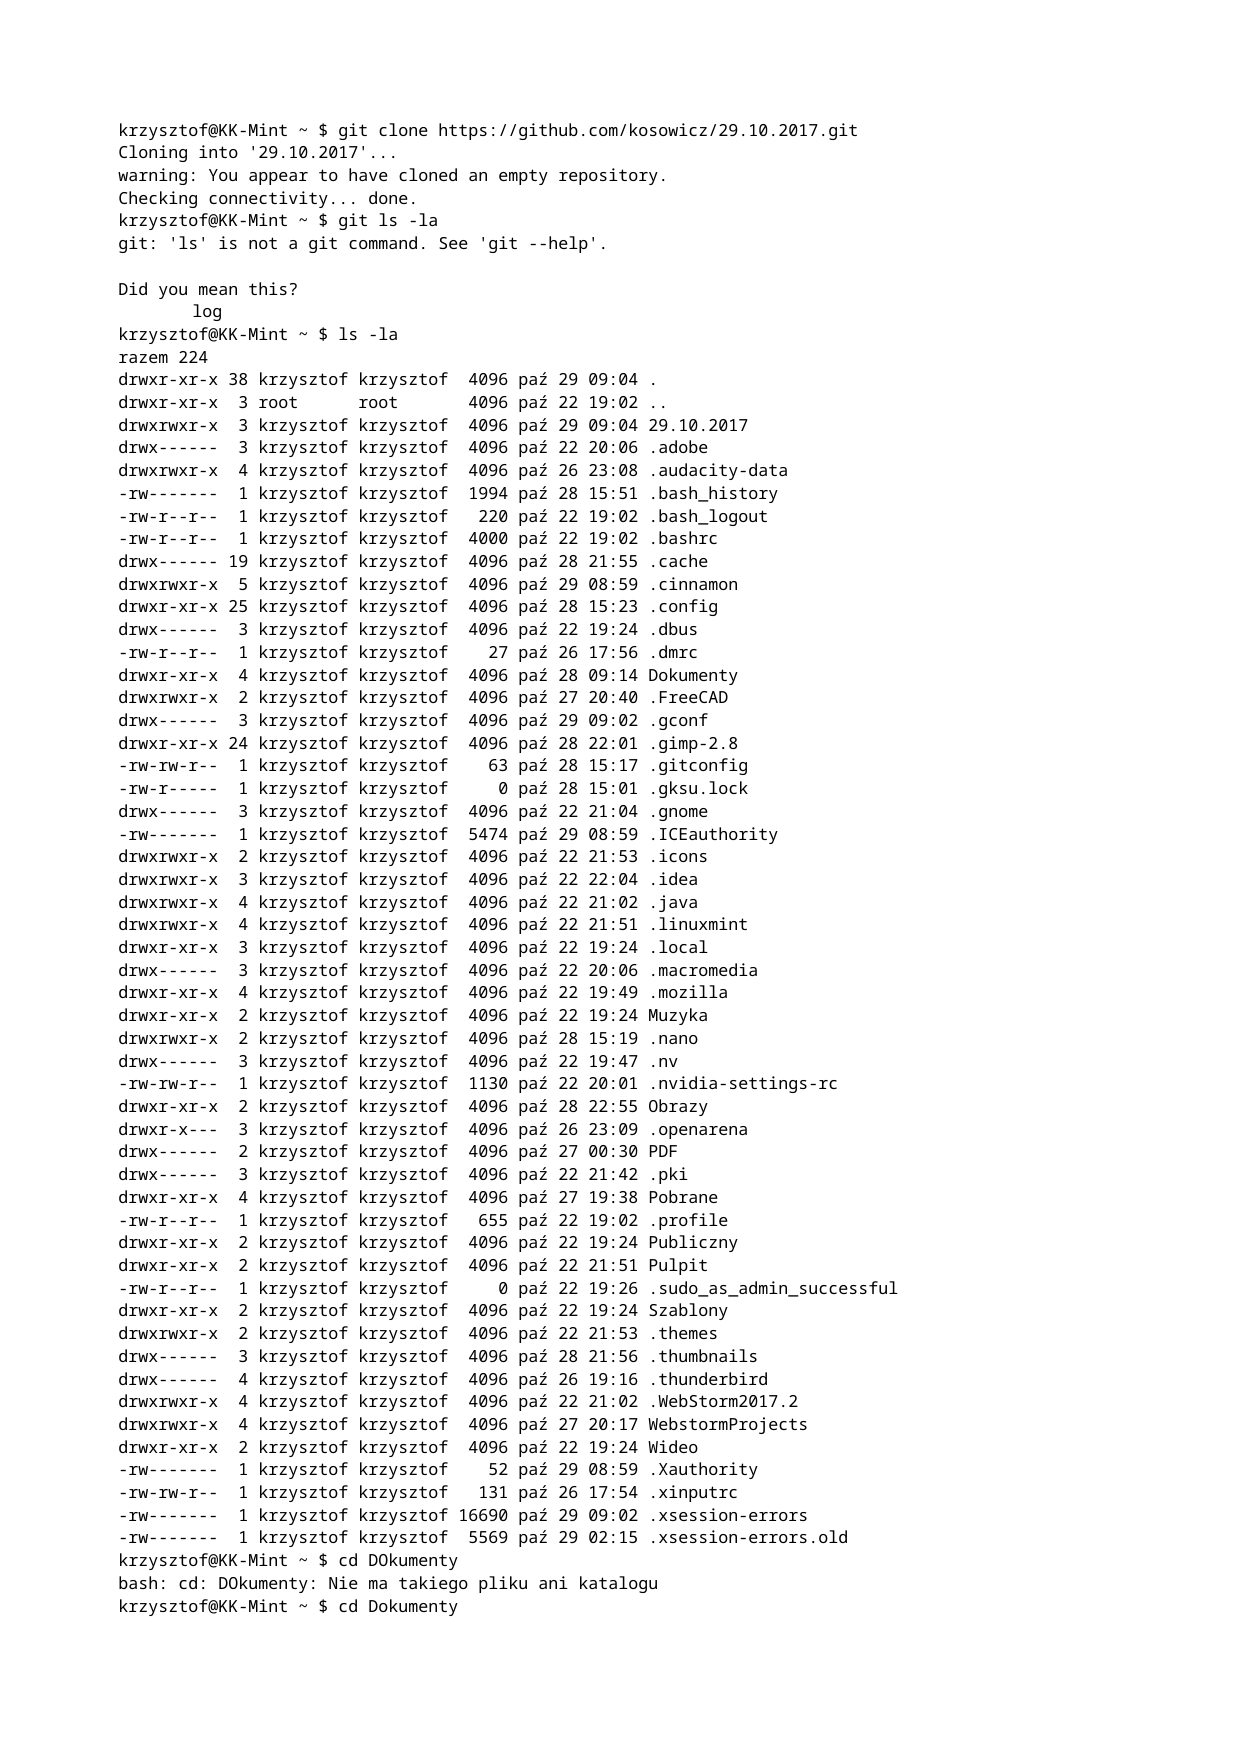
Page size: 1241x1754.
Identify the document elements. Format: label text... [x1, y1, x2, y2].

text drwx------ 3 krzysztof krzysztof 4096 paź 22 19:24 .dbus [118, 618, 1122, 640]
text -rw-r--r-- 1 krzysztof krzysztof 655 paź 22 19:02 .profile [118, 1208, 1122, 1231]
text drwxrwxr-x 2 krzysztof krzysztof 4096 paź 28 15:19 .nano [118, 1026, 1122, 1049]
text razem 224 [118, 345, 1122, 368]
text drwxr-x--- 3 krzysztof krzysztof 4096 paź 26 23:09 .openarena [118, 1117, 1122, 1140]
text krzysztof@KK-Mint ~ $ ls -la [118, 322, 1122, 345]
text -rw------- 1 krzysztof krzysztof 5569 paź 29 02:15 .xsession-errors.old [118, 1526, 1122, 1549]
text drwx------ 2 krzysztof krzysztof 4096 paź 27 00:30 PDF [118, 1140, 1122, 1163]
text -rw-r----- 1 krzysztof krzysztof 0 paź 28 15:01 .gksu.lock [118, 777, 1122, 799]
text drwxr-xr-x 3 krzysztof krzysztof 4096 paź 22 19:24 .local [118, 936, 1122, 958]
text -rw-r--r-- 1 krzysztof krzysztof 4000 paź 22 19:02 .bashrc [118, 527, 1122, 549]
text drwxrwxr-x 4 krzysztof krzysztof 4096 paź 27 20:17 WebstormProjects [118, 1412, 1122, 1435]
text drwxrwxr-x 4 krzysztof krzysztof 4096 paź 22 21:02 .java [118, 890, 1122, 913]
text drwxr-xr-x 3 root root 4096 paź 22 19:02 .. [118, 391, 1122, 413]
text Checking connectivity... done. [118, 186, 1122, 209]
text drwxr-xr-x 4 krzysztof krzysztof 4096 paź 22 19:49 .mozilla [118, 981, 1122, 1004]
text -rw------- 1 krzysztof krzysztof 52 paź 29 08:59 .Xauthority [118, 1458, 1122, 1481]
text drwxr-xr-x 2 krzysztof krzysztof 4096 paź 28 22:55 Obrazy [118, 1094, 1122, 1117]
text drwxrwxr-x 4 krzysztof krzysztof 4096 paź 22 21:51 .linuxmint [118, 913, 1122, 936]
text drwxr-xr-x 2 krzysztof krzysztof 4096 paź 22 19:24 Szablony [118, 1299, 1122, 1322]
text drwxr-xr-x 24 krzysztof krzysztof 4096 paź 28 22:01 .gimp-2.8 [118, 731, 1122, 754]
text drwxr-xr-x 4 krzysztof krzysztof 4096 paź 28 09:14 Dokumenty [118, 663, 1122, 686]
text drwx------ 3 krzysztof krzysztof 4096 paź 22 20:06 .macromedia [118, 958, 1122, 981]
text krzysztof@KK-Mint ~ $ git ls -la [118, 209, 1122, 232]
text krzysztof@KK-Mint ~ $ git clone https://github.com/kosowicz/29.10.2017.git [118, 118, 1122, 141]
text drwx------ 3 krzysztof krzysztof 4096 paź 22 21:04 .gnome [118, 799, 1122, 822]
text -rw-rw-r-- 1 krzysztof krzysztof 1130 paź 22 20:01 .nvidia-settings-rc [118, 1072, 1122, 1094]
text drwxrwxr-x 3 krzysztof krzysztof 4096 paź 29 09:04 29.10.2017 [118, 413, 1122, 436]
text drwxrwxr-x 4 krzysztof krzysztof 4096 paź 22 21:02 .WebStorm2017.2 [118, 1390, 1122, 1412]
text -rw------- 1 krzysztof krzysztof 1994 paź 28 15:51 .bash_history [118, 481, 1122, 504]
text warning: You appear to have cloned an empty repository. [118, 163, 1122, 186]
text drwxrwxr-x 2 krzysztof krzysztof 4096 paź 22 21:53 .icons [118, 845, 1122, 867]
text drwx------ 4 krzysztof krzysztof 4096 paź 26 19:16 .thunderbird [118, 1367, 1122, 1390]
text Did you mean this? [118, 277, 1122, 300]
text -rw-r--r-- 1 krzysztof krzysztof 27 paź 26 17:56 .dmrc [118, 640, 1122, 663]
text -rw-rw-r-- 1 krzysztof krzysztof 63 paź 28 15:17 .gitconfig [118, 754, 1122, 777]
text Cloning into '29.10.2017'... [118, 141, 1122, 163]
text -rw-r--r-- 1 krzysztof krzysztof 220 paź 22 19:02 .bash_logout [118, 504, 1122, 527]
text drwxr-xr-x 2 krzysztof krzysztof 4096 paź 22 19:24 Muzyka [118, 1004, 1122, 1026]
text drwxr-xr-x 4 krzysztof krzysztof 4096 paź 27 19:38 Pobrane [118, 1185, 1122, 1208]
text drwxrwxr-x 5 krzysztof krzysztof 4096 paź 29 08:59 .cinnamon [118, 572, 1122, 595]
text drwx------ 3 krzysztof krzysztof 4096 paź 28 21:56 .thumbnails [118, 1344, 1122, 1367]
text drwxrwxr-x 3 krzysztof krzysztof 4096 paź 22 22:04 .idea [118, 867, 1122, 890]
text drwxr-xr-x 2 krzysztof krzysztof 4096 paź 22 19:24 Wideo [118, 1435, 1122, 1458]
text -rw------- 1 krzysztof krzysztof 16690 paź 29 09:02 .xsession-errors [118, 1503, 1122, 1526]
text drwxrwxr-x 4 krzysztof krzysztof 4096 paź 26 23:08 .audacity-data [118, 459, 1122, 481]
text drwx------ 19 krzysztof krzysztof 4096 paź 28 21:55 .cache [118, 549, 1122, 572]
text drwxr-xr-x 2 krzysztof krzysztof 4096 paź 22 21:51 Pulpit [118, 1253, 1122, 1276]
text drwxr-xr-x 38 krzysztof krzysztof 4096 paź 29 09:04 . [118, 368, 1122, 391]
text drwxr-xr-x 2 krzysztof krzysztof 4096 paź 22 19:24 Publiczny [118, 1231, 1122, 1253]
text git: 'ls' is not a git command. See 'git --help'. [118, 232, 1122, 254]
text drwxr-xr-x 25 krzysztof krzysztof 4096 paź 28 15:23 .config [118, 595, 1122, 618]
text drwxrwxr-x 2 krzysztof krzysztof 4096 paź 27 20:40 .FreeCAD [118, 686, 1122, 708]
text log [118, 300, 1122, 322]
text drwxrwxr-x 2 krzysztof krzysztof 4096 paź 22 21:53 .themes [118, 1322, 1122, 1344]
text -rw-rw-r-- 1 krzysztof krzysztof 131 paź 26 17:54 .xinputrc [118, 1481, 1122, 1503]
text drwx------ 3 krzysztof krzysztof 4096 paź 22 21:42 .pki [118, 1163, 1122, 1185]
text drwx------ 3 krzysztof krzysztof 4096 paź 22 19:47 .nv [118, 1049, 1122, 1072]
text drwx------ 3 krzysztof krzysztof 4096 paź 29 09:02 .gconf [118, 708, 1122, 731]
text drwx------ 3 krzysztof krzysztof 4096 paź 22 20:06 .adobe [118, 436, 1122, 459]
text -rw------- 1 krzysztof krzysztof 5474 paź 29 08:59 .ICEauthority [118, 822, 1122, 845]
text bash: cd: DOkumenty: Nie ma takiego pliku ani katalogu [118, 1571, 1122, 1594]
text krzysztof@KK-Mint ~ $ cd DOkumenty [118, 1549, 1122, 1571]
text krzysztof@KK-Mint ~ $ cd Dokumenty [118, 1594, 1122, 1617]
text -rw-r--r-- 1 krzysztof krzysztof 0 paź 22 19:26 .sudo_as_admin_successful [118, 1276, 1122, 1299]
